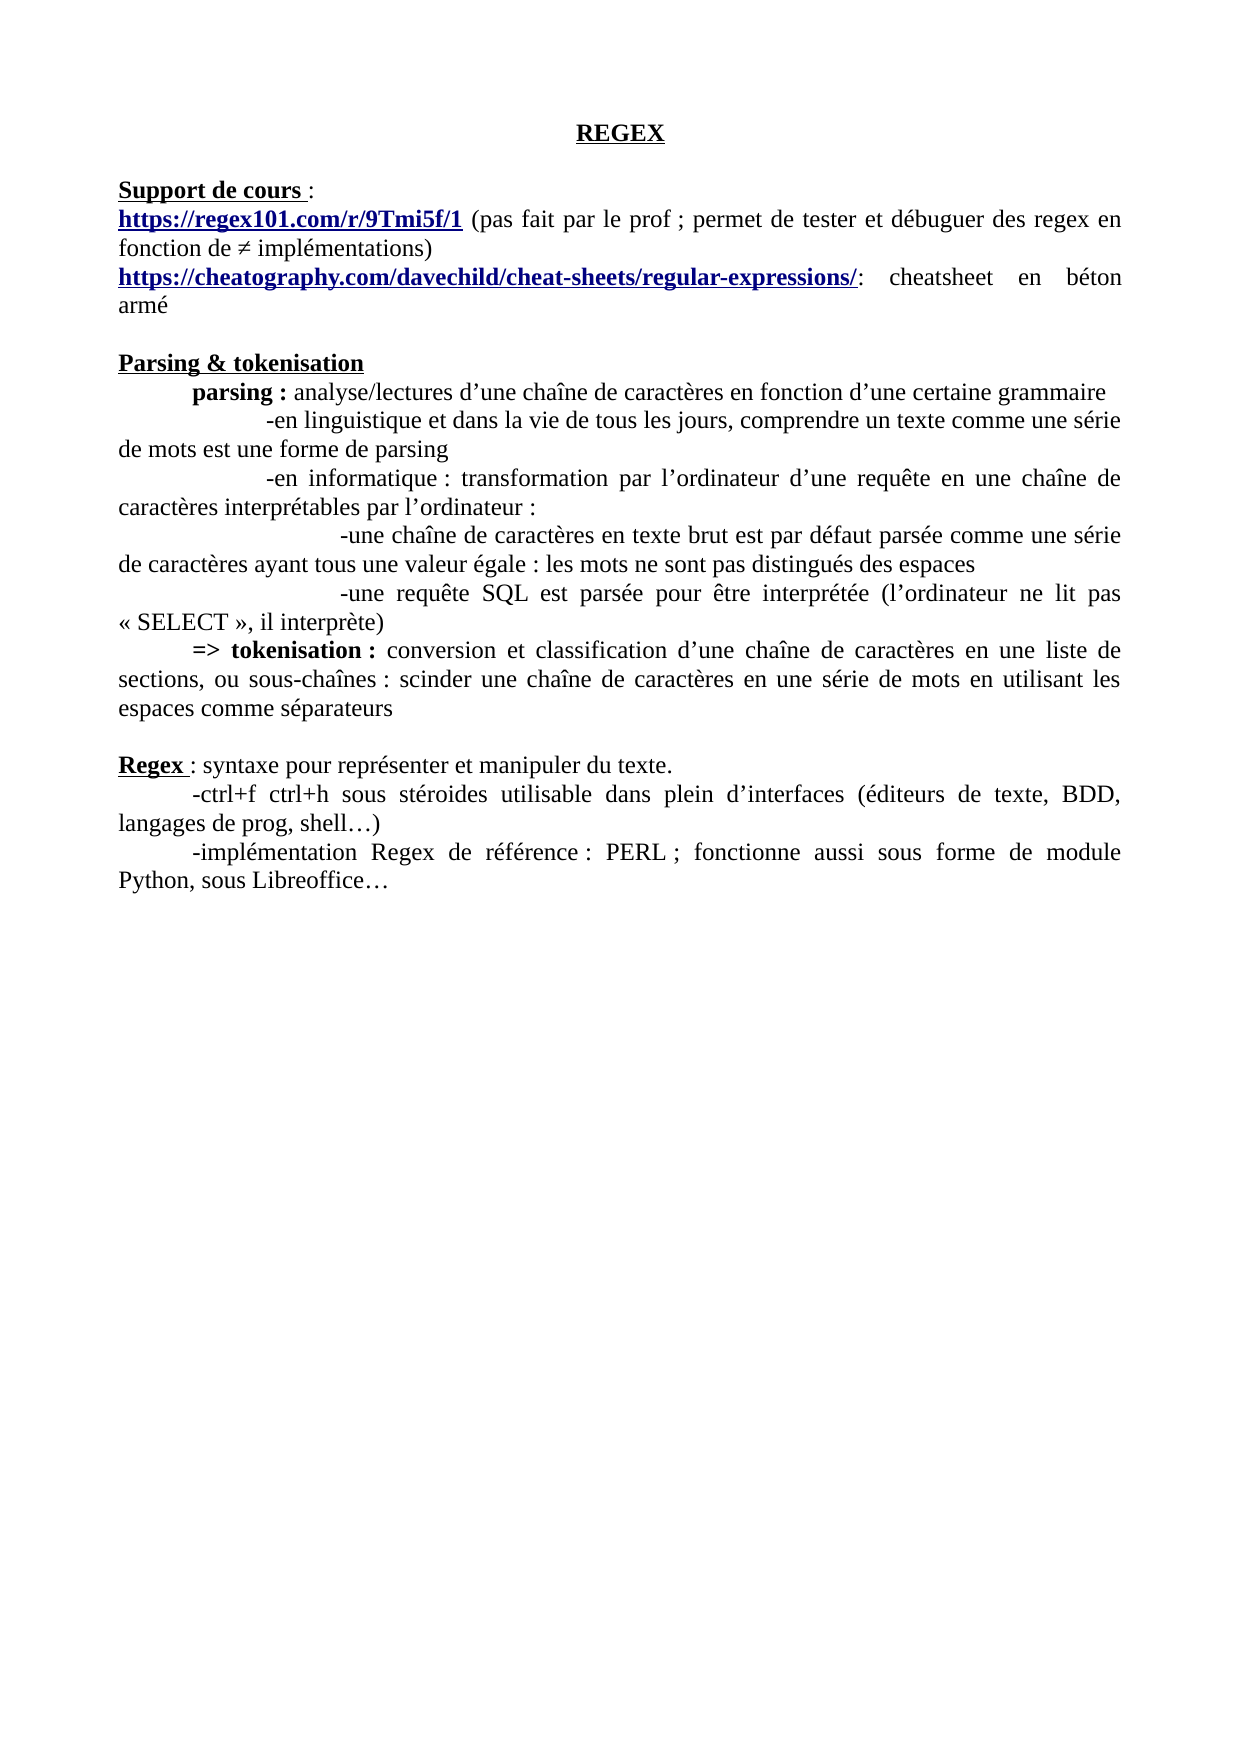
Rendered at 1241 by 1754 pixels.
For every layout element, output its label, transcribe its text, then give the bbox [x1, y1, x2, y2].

text -implémentation Regex de référence : PERL ; fonctionne aussi sous forme de module Python, sous Libreoffice… [118, 837, 1122, 894]
text Parsing & tokenisation [118, 348, 1122, 377]
text parsing : analyse/lectures d’une chaîne de caractères en fonction d’une certaine grammaire [118, 377, 1122, 406]
text -en informatique : transformation par l’ordinateur d’une requête en une chaîne de caractères interprétables par l’ordinateur : [118, 463, 1122, 521]
text -une requête SQL est parsée pour être interprétée (l’ordinateur ne lit pas « SELECT », il interprète) [118, 578, 1122, 636]
text => tokenisation : conversion et classification d’une chaîne de caractères en une liste de sections, ou sous-chaînes : scinder une chaîne de caractères en une série de mots en utilisant les espaces comme séparateurs [118, 636, 1122, 722]
text -en linguistique et dans la vie de tous les jours, comprendre un texte comme une série de mots est une forme de parsing [118, 406, 1122, 463]
text Support de cours : [118, 176, 1122, 204]
text REGEX [118, 118, 1122, 147]
text https://cheatography.com/davechild/cheat-sheets/regular-expressions/: cheatsheet en béton armé [118, 262, 1122, 319]
text -ctrl+f ctrl+h sous stéroides utilisable dans plein d’interfaces (éditeurs de texte, BDD, langages de prog, shell…) [118, 779, 1122, 837]
text Regex : syntaxe pour représenter et manipuler du texte. [118, 751, 1122, 779]
text https://regex101.com/r/9Tmi5f/1 (pas fait par le prof ; permet de tester et débuguer des regex en fonction de ≠ implémentations) [118, 204, 1122, 262]
text -une chaîne de caractères en texte brut est par défaut parsée comme une série de caractères ayant tous une valeur égale : les mots ne sont pas distingués des espaces [118, 521, 1122, 578]
